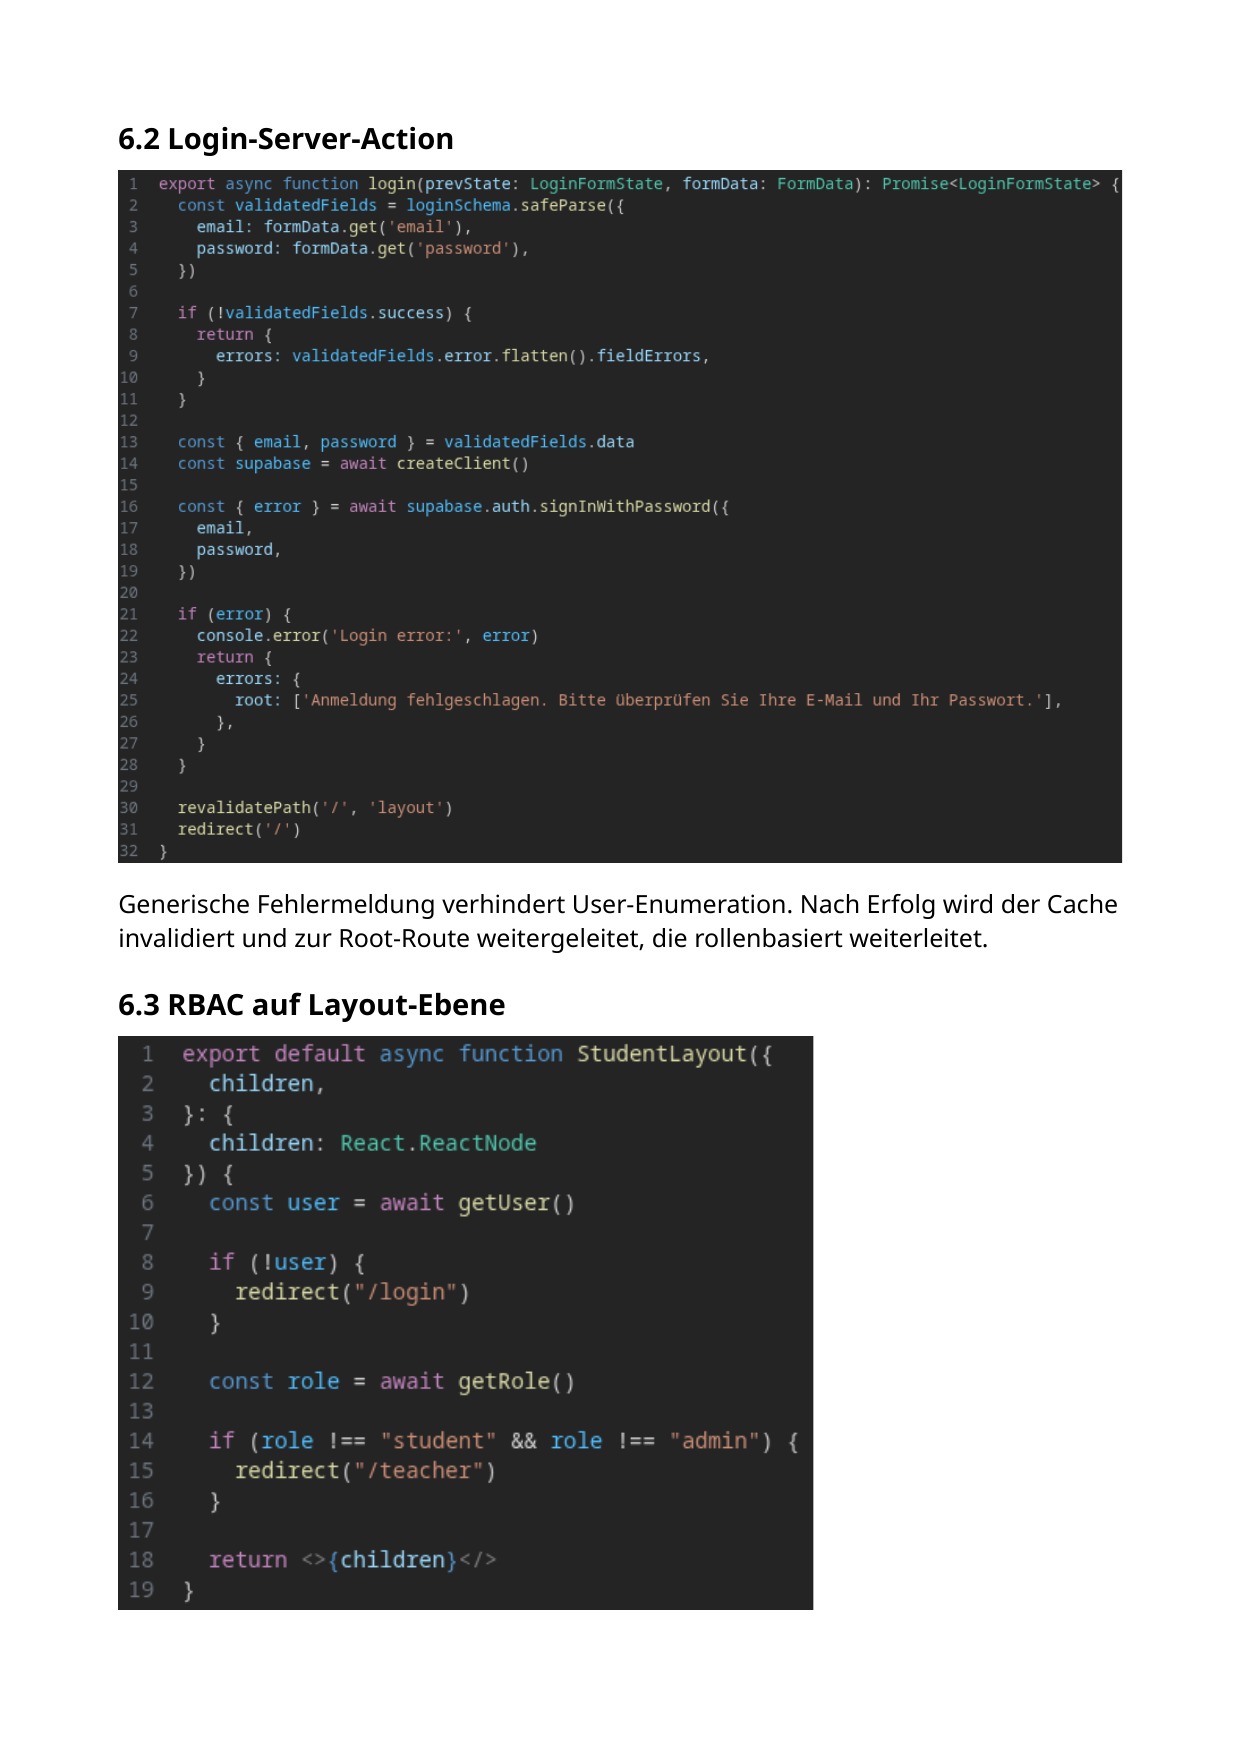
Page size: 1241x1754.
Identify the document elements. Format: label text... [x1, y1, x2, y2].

subtitle 6.3 RBAC auf Layout-Ebene [118, 984, 1122, 1023]
text Generische Fehlermeldung verhindert User-Enumeration. Nach Erfolg wird der Cache invalidiert und zur Root-Route weitergeleitet, die rollenbasiert weiterleitet. [118, 887, 1122, 955]
picture [118, 1036, 814, 1610]
picture [118, 170, 1123, 863]
subtitle 6.2 Login-Server-Action [118, 118, 1122, 158]
